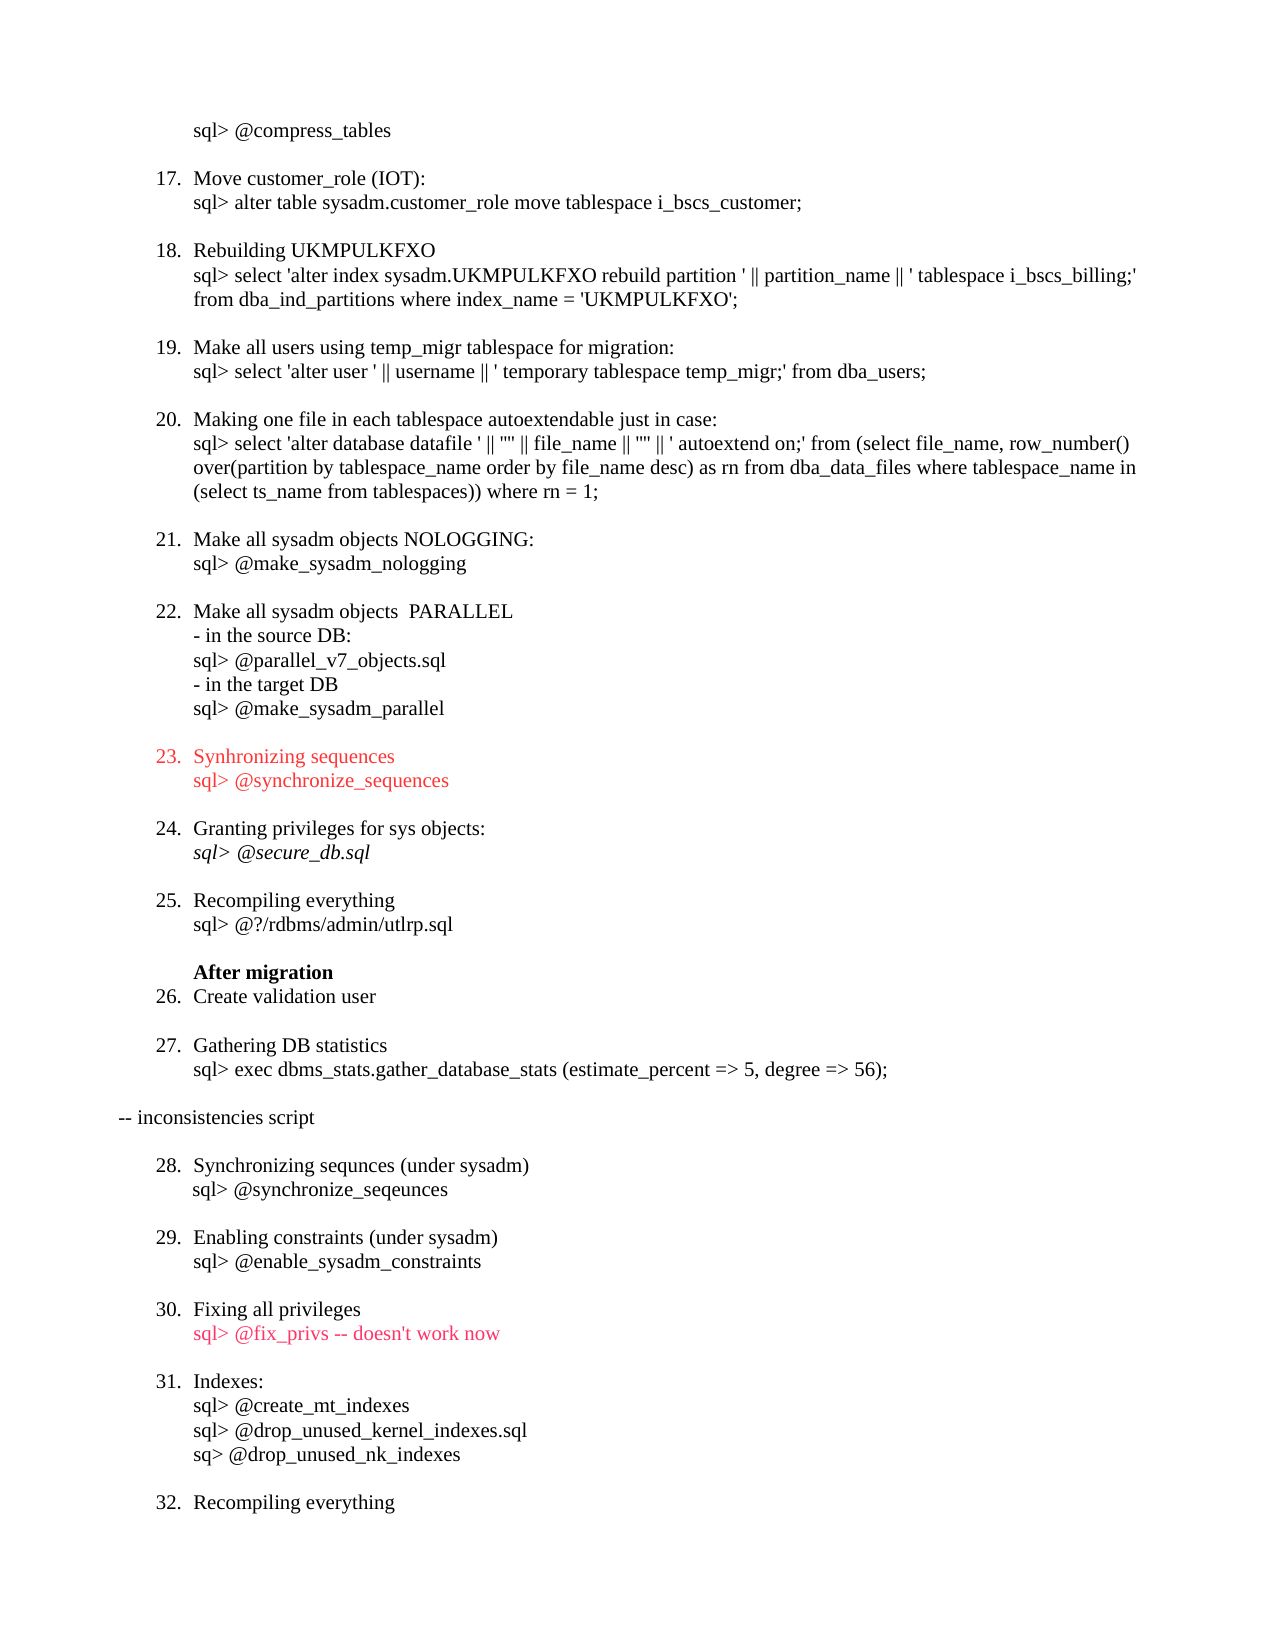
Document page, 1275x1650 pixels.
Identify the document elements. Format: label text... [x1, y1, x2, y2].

list Make all sysadm objects PARALLEL [156, 599, 1157, 623]
list sql> @parallel_v7_objects.sql [156, 647, 1157, 672]
list Indexes: [156, 1369, 1157, 1393]
list sql> @make_sysadm_parallel [156, 696, 1157, 720]
list sql> @drop_unused_kernel_indexes.sql [156, 1417, 1157, 1442]
list Make all sysadm objects NOLOGGING: [156, 527, 1157, 551]
list sql> @compress_tables [156, 118, 1157, 142]
list sql> @fix_privs -- doesn't work now [156, 1321, 1157, 1345]
list sql> exec dbms_stats.gather_database_stats (estimate_percent => 5, degree => 56); [156, 1057, 1157, 1105]
list Create validation user [156, 984, 1157, 1008]
list Granting privileges for sys objects: [156, 816, 1157, 840]
list sql> @synchronize_sequences [156, 768, 1157, 792]
list sql> alter table sysadm.customer_role move tablespace i_bscs_customer; [156, 190, 1157, 214]
list sql> @enable_sysadm_constraints [156, 1249, 1157, 1273]
list Recompiling everything [156, 888, 1157, 912]
list - in the source DB: [156, 623, 1157, 647]
list sql> select 'alter user ' || username || ' temporary tablespace temp_migr;' from dba_users; [156, 359, 1157, 383]
list Enabling constraints (under sysadm) [156, 1225, 1157, 1249]
list Recompiling everything [156, 1490, 1157, 1514]
list Fixing all privileges [156, 1297, 1157, 1321]
list Synchronizing sequnces (under sysadm) [156, 1153, 1157, 1177]
list sql> select 'alter database datafile ' || '''' || file_name || '''' || ' autoextend on;' from (select file_name, row_number() over(partition by tablespace_name order by file_name desc) as rn from dba_data_files where tablespace_name in (select ts_name from tablespaces)) where rn = 1; [156, 431, 1157, 503]
list Rebuilding UKMPULKFXO [156, 238, 1157, 262]
list Making one file in each tablespace autoextendable just in case: [156, 407, 1157, 431]
list sql> @?/rdbms/admin/utlrp.sql [156, 912, 1157, 936]
list After migration [156, 960, 1157, 984]
list sql> @secure_db.sql [156, 840, 1157, 864]
list Gathering DB statistics [156, 1032, 1157, 1057]
list sq> @drop_unused_nk_indexes [156, 1442, 1157, 1466]
list sql> @make_sysadm_nologging [156, 551, 1157, 575]
list Move customer_role (IOT): [156, 166, 1157, 190]
list Make all users using temp_migr tablespace for migration: [156, 335, 1157, 359]
text -- inconsistencies script [118, 1105, 1157, 1129]
list sql> select 'alter index sysadm.UKMPULKFXO rebuild partition ' || partition_name || ' tablespace i_bscs_billing;' from dba_ind_partitions where index_name = 'UKMPULKFXO'; [156, 262, 1157, 311]
list Synhronizing sequences [156, 744, 1157, 768]
text sql> @synchronize_seqeunces [118, 1177, 1157, 1201]
list sql> @create_mt_indexes [156, 1393, 1157, 1417]
list - in the target DB [156, 672, 1157, 696]
